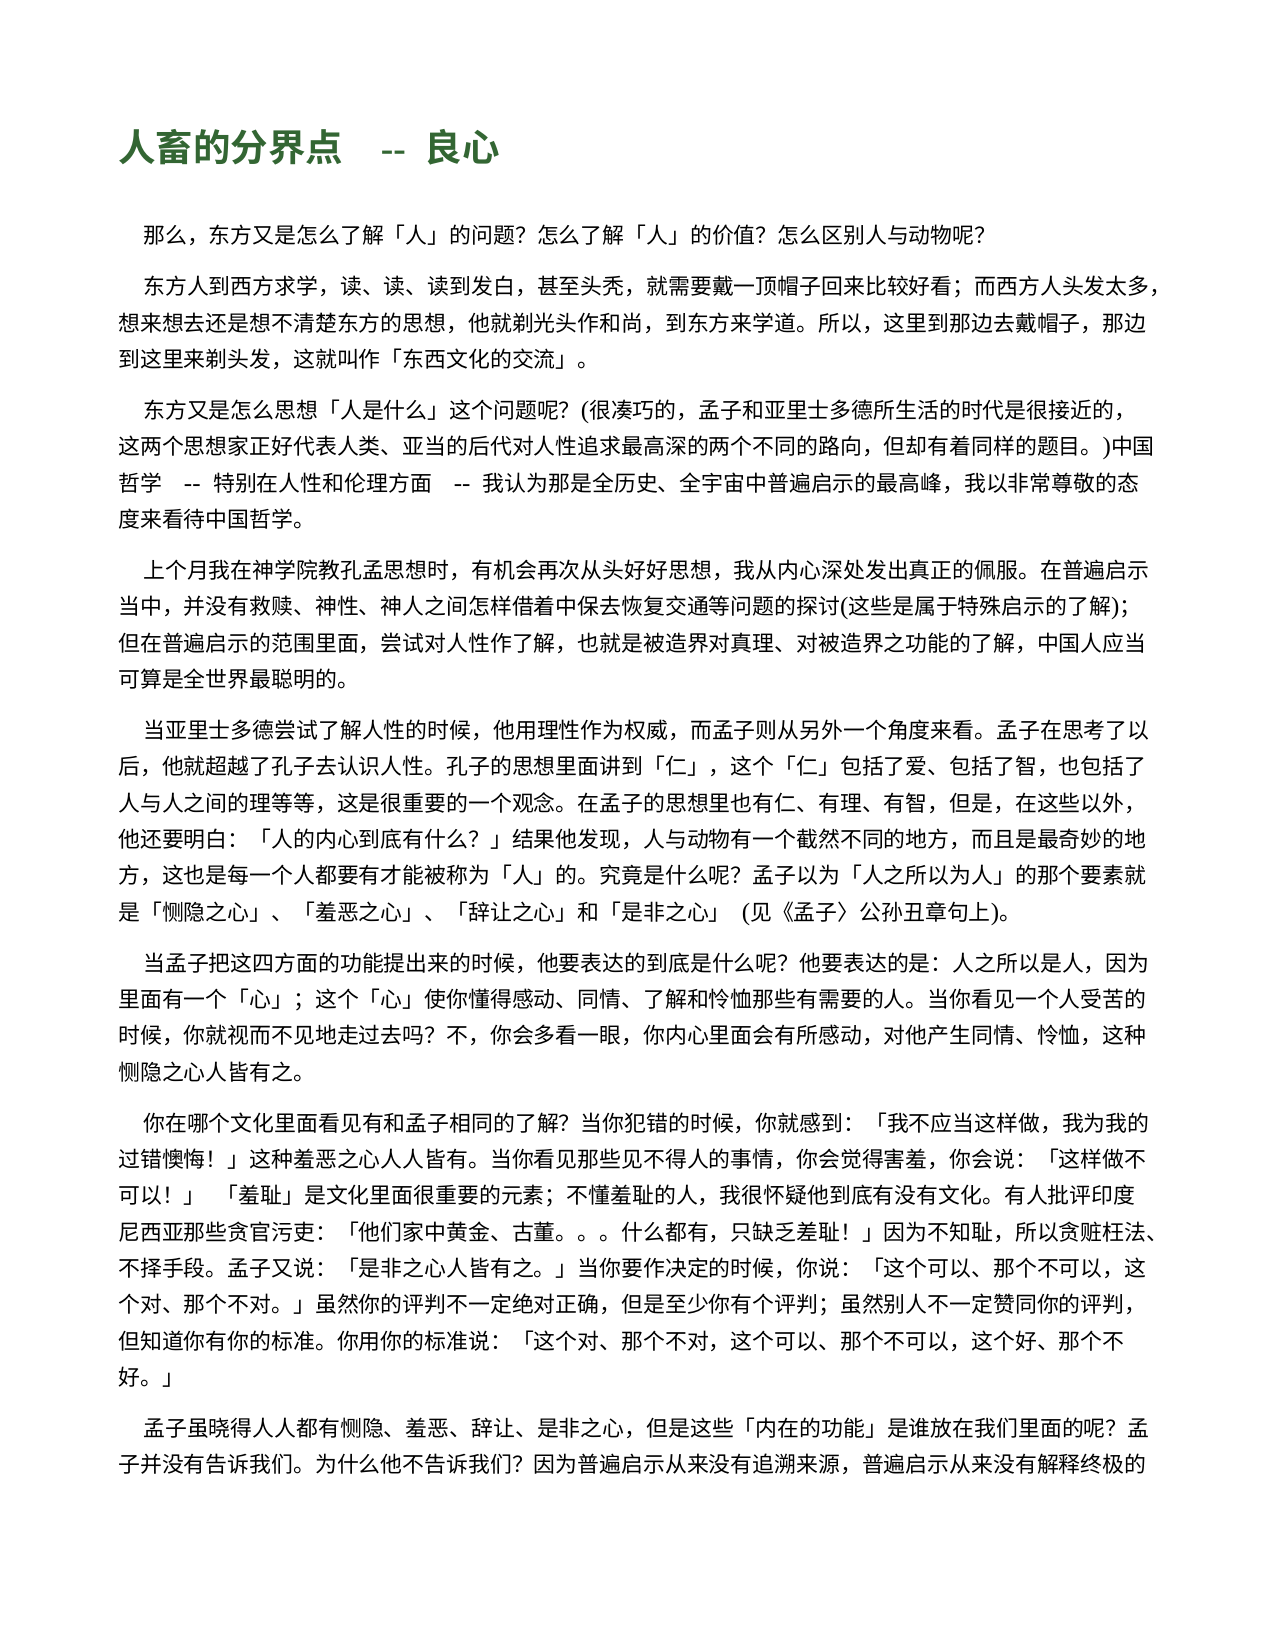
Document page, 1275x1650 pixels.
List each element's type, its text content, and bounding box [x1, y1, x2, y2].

text 当亚里士多德尝试了解人性的时候，他用理性作为权威，而孟子则从另外一个角度来看。孟子在思考了以后，他就超越了孔子去认识人性。孔子的思想里面讲到「仁」，这个「仁」包括了爱、包括了智，也包括了人与人之间的理等等，这是很重要的一个观念。在孟子的思想里也有仁、有理、有智，但是，在这些以外，他还要明白：「人的内心到底有什么？」结果他发现，人与动物有一个截然不同的地方，而且是最奇妙的地方，这也是每一个人都要有才能被称为「人」的。究竟是什么呢？孟子以为「人之所以为人」的那个要素就是「恻隐之心」、「羞恶之心」、「辞让之心」和「是非之心」 (见《孟子〉公孙丑章句上)。 [118, 713, 1157, 926]
text 那么，东方又是怎么了解「人」的问题？怎么了解「人」的价值？怎么区别人与动物呢？ [118, 185, 1157, 250]
text 孟子虽晓得人人都有恻隐、羞恶、辞让、是非之心，但是这些「内在的功能」是谁放在我们里面的呢？孟子并没有告诉我们。为什么他不告诉我们？因为普遍启示从来没有追溯来源，普遍启示从来没有解释终极的 [118, 1411, 1157, 1479]
subtitle 人畜的分界点 -- 良心 [118, 118, 1157, 172]
text 当孟子把这四方面的功能提出来的时候，他要表达的到底是什么呢？他要表达的是：人之所以是人，因为里面有一个「心」；这个「心」使你懂得感动、同情、了解和怜恤那些有需要的人。当你看见一个人受苦的时候，你就视而不见地走过去吗？不，你会多看一眼，你内心里面会有所感动，对他产生同情、怜恤，这种恻隐之心人皆有之。 [118, 946, 1157, 1086]
text 东方人到西方求学，读、读、读到发白，甚至头秃，就需要戴一顶帽子回来比较好看；而西方人头发太多，想来想去还是想不清楚东方的思想，他就剃光头作和尚，到东方来学道。所以，这里到那边去戴帽子，那边到这里来剃头发，这就叫作「东西文化的交流」。 [118, 269, 1157, 374]
text 你在哪个文化里面看见有和孟子相同的了解？当你犯错的时候，你就感到：「我不应当这样做，我为我的过错懊悔！」这种羞恶之心人人皆有。当你看见那些见不得人的事情，你会觉得害羞，你会说：「这样做不可以！」 「羞耻」是文化里面很重要的元素；不懂羞耻的人，我很怀疑他到底有没有文化。有人批评印度尼西亚那些贪官污吏：「他们家中黄金、古董。。。什么都有，只缺乏差耻！」因为不知耻，所以贪赃枉法、不择手段。孟子又说：「是非之心人皆有之。」当你要作决定的时候，你说：「这个可以、那个不可以，这个对、那个不对。」虽然你的评判不一定绝对正确，但是至少你有个评判；虽然别人不一定赞同你的评判，但知道你有你的标准。你用你的标准说：「这个对、那个不对，这个可以、那个不可以，这个好、那个不好。」 [118, 1106, 1157, 1392]
text 上个月我在神学院教孔孟思想时，有机会再次从头好好思想，我从内心深处发出真正的佩服。在普遍启示当中，并没有救赎、神性、神人之间怎样借着中保去恢复交通等问题的探讨(这些是属于特殊启示的了解)；但在普遍启示的范围里面，尝试对人性作了解，也就是被造界对真理、对被造界之功能的了解，中国人应当可算是全世界最聪明的。 [118, 553, 1157, 694]
text 东方又是怎么思想「人是什么」这个问题呢？(很凑巧的，孟子和亚里士多德所生活的时代是很接近的，这两个思想家正好代表人类、亚当的后代对人性追求最高深的两个不同的路向，但却有着同样的题目。)中国哲学 -- 特别在人性和伦理方面 -- 我认为那是全历史、全宇宙中普遍启示的最高峰，我以非常尊敬的态度来看待中国哲学。 [118, 393, 1157, 534]
